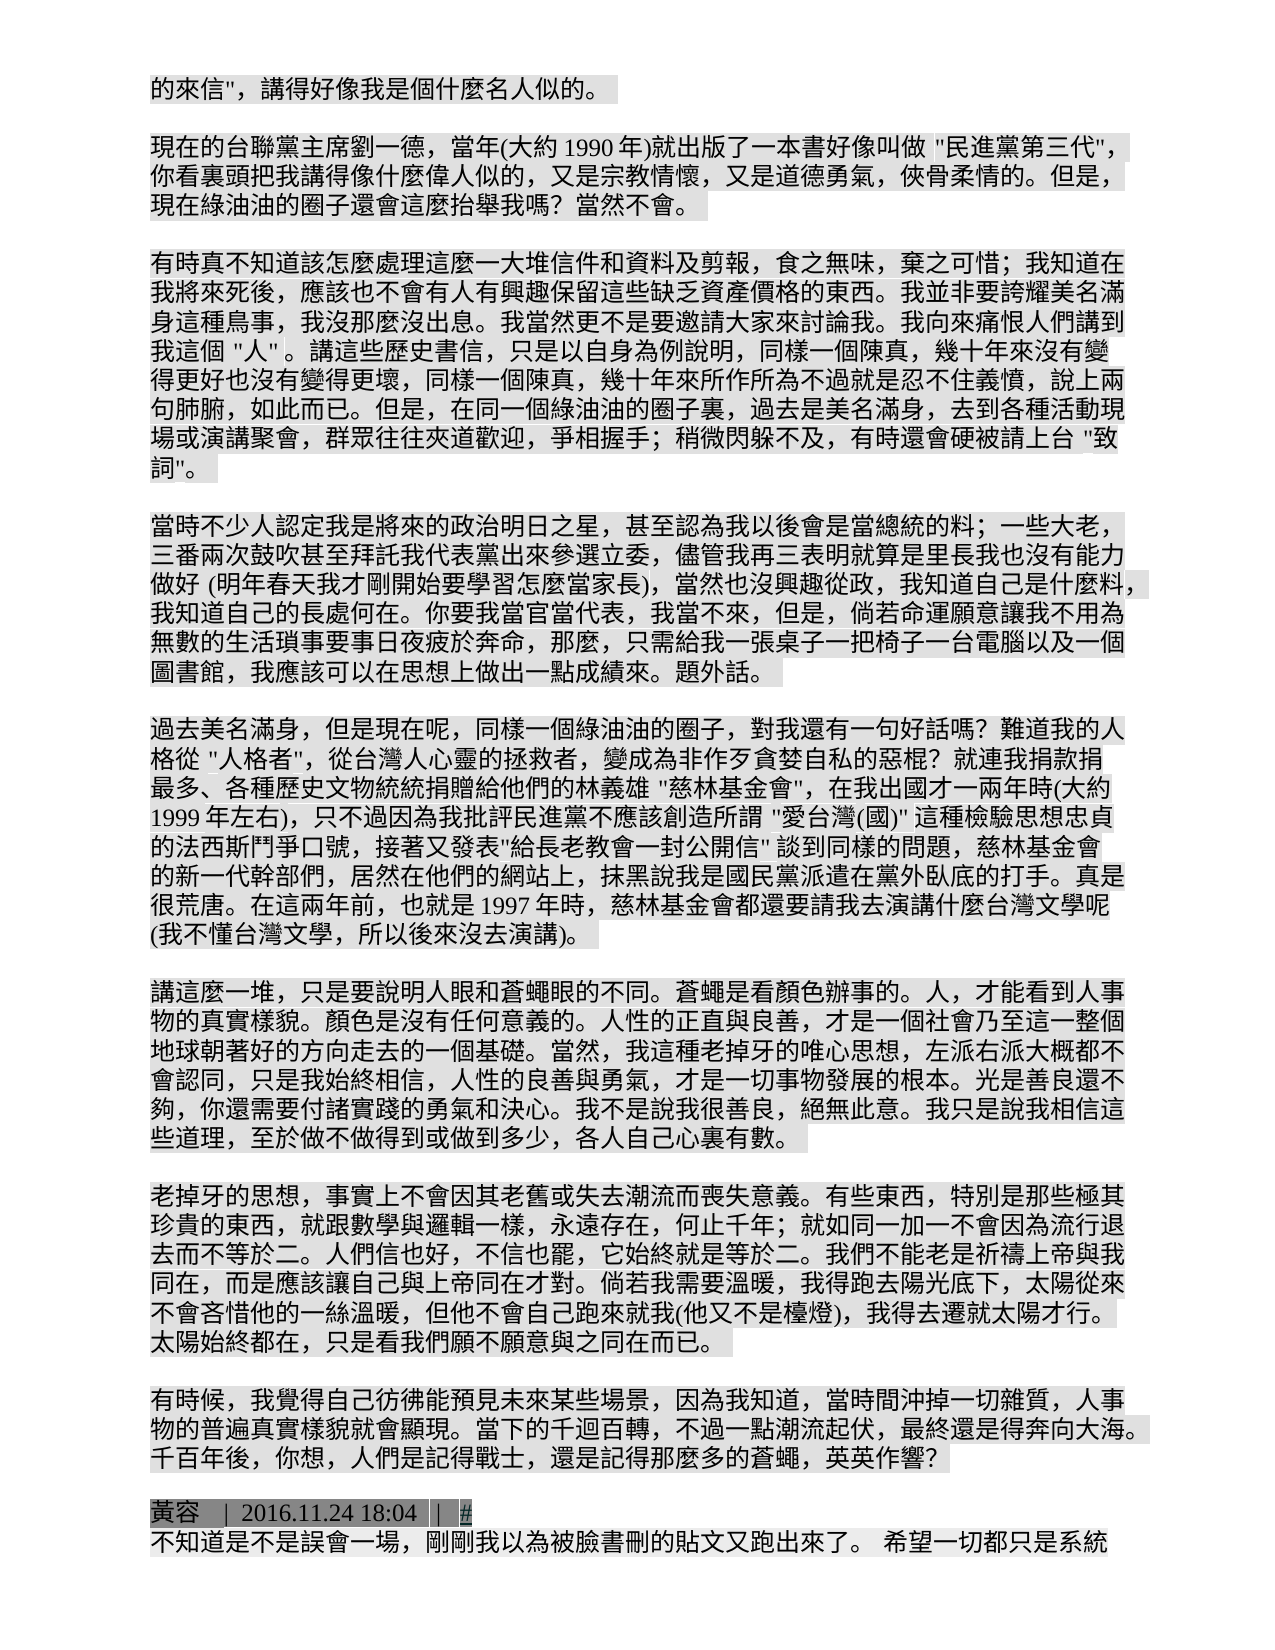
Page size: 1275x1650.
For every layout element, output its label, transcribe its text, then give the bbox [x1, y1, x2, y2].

text 不知道是不是誤會一場，剛剛我以為被臉書刪的貼文又跑出來了。 希望一切都只是系統 [150, 1528, 1125, 1557]
text (續戰士與蒼蠅) 這些人，我是說這些蒼蠅們（蒼蠅數量太多，僅是通稱，在此無特定指涉），經常讓我感到納悶很不可思議，難道他們的人性跟我們真的長得完全不一樣？只有蠅性沒有人性？人性容或在想法見解上各有主張，但是，對於人事物的基本是非善惡與品格等等的基本認知與道德內在一致性，難道不是應該你我所認知相去不遠？ 人性理當是這樣：就比方說，我們不會有一絲企圖想去詆毀污蔑造謠例如史明、高俊明、林義雄、黃文雄等人的人格--不管他們有多綠多獨乃至在某些言行上如何荒腔走板，我們還是會尊敬這樣一些人的良善正直與無私的勇氣，我們不會運用各種無恥下流的修辭手段去抹黑或羞辱他們，更不可能對他們造謠來企圖毀滅其人格。但是，蒼蠅們的蠅性卻似乎完全不是這麼想的，他們只根據顏色和利益在生活似的。 蒼蠅眼裡的世界真的很詭異，難道他們完全看不見基本善惡？完全看不見人渣？只要顏色對了就是真善美？不管如何貪婪卑劣無恥下流都無所謂？顏色一旦錯了，就算是聖雄甘地，肯定也會被他們抹黑得臭不可聞。真是很奇特的一種世界觀。我真想用蒼蠅的眼睛來看看世界，看看那是一種什麼樣的感覺；白的硬要抹成黑，骯髒齷齪猥瑣不堪的，卻硬是透過主流媒體造神造星，捧成英雄。 蒼蠅眼裏看到的世界，真是叫 “人” 難以體會。甚至即便是同一個人，都會因為顏色的轉變而有截然不同的評價。比方說，舊國民黨時期的李登輝，每天嘴裡喊統一，打壓台獨不遺餘力，而且普遍與黑道掛勾，貪污腐敗，金權掛帥，人稱黑金教父，行事非常骯髒的一個無恥下流政客。於是，當他經常說自己是基督徒時，長老教會甚至還有人寫文章表明基督教不歡迎這種人。 可是，當同一個人渣惡棍李登輝從九零年代開始喊台獨時，跟過去一樣的各種惡行，甚至變本加厲也沒關係，所有臭不可聞罄竹難書的黑金紀錄，居然統統一筆勾銷，完全漂白成台灣聖雄，居然成為上帝偉大使者，成為摩西，成為台灣之父，成為台灣人的良心道德典範，甚至還說他改造、提昇了台灣人的道德心靈。你不會覺得蒼蠅的世界真的會讓人精神錯亂嗎？ 我年輕時，二十歲出頭，好多黨外同志與前輩也常誇我，說英雄出少年。最近搬家整理家當，大量賣書丟書，在倉庫中看到一本政治方面的書，作者是個年紀大我20多歲的黨外前輩（已淡出政壇，姑隱其名），他在書的扉頁上寫著：“獻給人格者--陳真“，贈書時間大約是1985年，我才22歲。另外還找到比方說民報創辦人陳永興28年前寫的書，他也送我一本，書的扉頁寫著：“陳真兄請指正，讓我們一起拯救台灣人的心靈！“，時間是1988年。另外還有陳菊、阿扁、扁嫂、劉峰松、翁金珠、陳婉真、江鵬堅……等等等等等的贈書，美言可多了。 贈書美言往往出於客套，也許不能當真。但我還有無數信件寫得更誇張。比方說，一個目前綠到發黑綠到爆炸的台獨急先鋒，大我也是20歲以上的一位民進黨大大老，當年寫給我很多信。大大老在某封信裡頭說，他雖比我年長許多，但我卻是他所仰望的精神救贖。他說，每次想到我，他總覺得自己很沒用很慚愧，苟且偷生似的。 島內如此，島外也好評不斷。記得有一年，一個由呂秀蓮所發起的政治性餐會，許多海外學者來台參加。我也有參加，刻意找了一個應該沒有人會認識我的角落坐下，旁邊是一個看起來像大學教授的阿伯，看我一個人無聊，主動與我攀談。他說他離開台灣三十多年，特地從國外趕回來參加。餐會快結束時，他隨口問說，他這次回來，想找一個 "少年仔"，名字叫陳真，問我認不認識。我說：陳真？耳東陳？真假的真？他說對。我說，我就是陳真啊。他嚇一大跳，喊說，怎麼可能有這麼巧的事！ 在這之後，我就跟一些所謂 "愛台灣" 的海外學者長年通信，少說也有幾百封。有幾次，我寫給他們的信，居然登在美國的中文報紙上，他們寄剪報給我看，大標題寫著："陳真的來信"，講得好像我是個什麼名人似的。 現在的台聯黨主席劉一德，當年(大約1990年)就出版了一本書好像叫做 "民進黨第三代"，你看裏頭把我講得像什麼偉人似的，又是宗教情懷，又是道德勇氣，俠骨柔情的。但是，現在綠油油的圈子還會這麼抬舉我嗎？當然不會。 有時真不知道該怎麼處理這麼一大堆信件和資料及剪報，食之無味，棄之可惜；我知道在我將來死後，應該也不會有人有興趣保留這些缺乏資產價格的東西。我並非要誇耀美名滿身這種鳥事，我沒那麼沒出息。我當然更不是要邀請大家來討論我。我向來痛恨人們講到我這個 "人" 。講這些歷史書信，只是以自身為例說明，同樣一個陳真，幾十年來沒有變得更好也沒有變得更壞，同樣一個陳真，幾十年來所作所為不過就是忍不住義憤，說上兩句肺腑，如此而已。但是，在同一個綠油油的圈子裏，過去是美名滿身，去到各種活動現場或演講聚會，群眾往往夾道歡迎，爭相握手；稍微閃躲不及，有時還會硬被請上台 "致詞"。 當時不少人認定我是將來的政治明日之星，甚至認為我以後會是當總統的料；一些大老，三番兩次鼓吹甚至拜託我代表黨出來參選立委，儘管我再三表明就算是里長我也沒有能力做好 (明年春天我才剛開始要學習怎麼當家長)，當然也沒興趣從政，我知道自己是什麼料，我知道自己的長處何在。你要我當官當代表，我當不來，但是，倘若命運願意讓我不用為無數的生活瑣事要事日夜疲於奔命，那麼，只需給我一張桌子一把椅子一台電腦以及一個圖書館，我應該可以在思想上做出一點成績來。題外話。 過去美名滿身，但是現在呢，同樣一個綠油油的圈子，對我還有一句好話嗎？難道我的人格從 "人格者"，從台灣人心靈的拯救者，變成為非作歹貪婪自私的惡棍？就連我捐款捐最多、各種歷史文物統統捐贈給他們的林義雄 "慈林基金會"，在我出國才一兩年時(大約1999年左右)，只不過因為我批評民進黨不應該創造所謂 "愛台灣(國)" 這種檢驗思想忠貞的法西斯鬥爭口號，接著又發表"給長老教會一封公開信" 談到同樣的問題，慈林基金會的新一代幹部們，居然在他們的網站上，抹黑說我是國民黨派遣在黨外臥底的打手。真是很荒唐。在這兩年前，也就是1997年時，慈林基金會都還要請我去演講什麼台灣文學呢(我不懂台灣文學，所以後來沒去演講)。 講這麼一堆，只是要說明人眼和蒼蠅眼的不同。蒼蠅是看顏色辦事的。人，才能看到人事物的真實樣貌。顏色是沒有任何意義的。人性的正直與良善，才是一個社會乃至這一整個地球朝著好的方向走去的一個基礎。當然，我這種老掉牙的唯心思想，左派右派大概都不會認同，只是我始終相信，人性的良善與勇氣，才是一切事物發展的根本。光是善良還不夠，你還需要付諸實踐的勇氣和決心。我不是說我很善良，絕無此意。我只是說我相信這些道理，至於做不做得到或做到多少，各人自己心裏有數。 老掉牙的思想，事實上不會因其老舊或失去潮流而喪失意義。有些東西，特別是那些極其珍貴的東西，就跟數學與邏輯一樣，永遠存在，何止千年；就如同一加一不會因為流行退去而不等於二。人們信也好，不信也罷，它始終就是等於二。我們不能老是祈禱上帝與我同在，而是應該讓自己與上帝同在才對。倘若我需要溫暖，我得跑去陽光底下，太陽從來不會吝惜他的一絲溫暖，但他不會自己跑來就我(他又不是檯燈)，我得去遷就太陽才行。太陽始終都在，只是看我們願不願意與之同在而已。 有時候，我覺得自己彷彿能預見未來某些場景，因為我知道，當時間沖掉一切雜質，人事物的普遍真實樣貌就會顯現。當下的千迴百轉，不過一點潮流起伏，最終還是得奔向大海。千百年後，你想，人們是記得戰士，還是記得那麼多的蒼蠅，英英作響？ [150, 75, 1125, 1473]
text 黃容 | 2016.11.24 18:04 | # [150, 1498, 1125, 1528]
